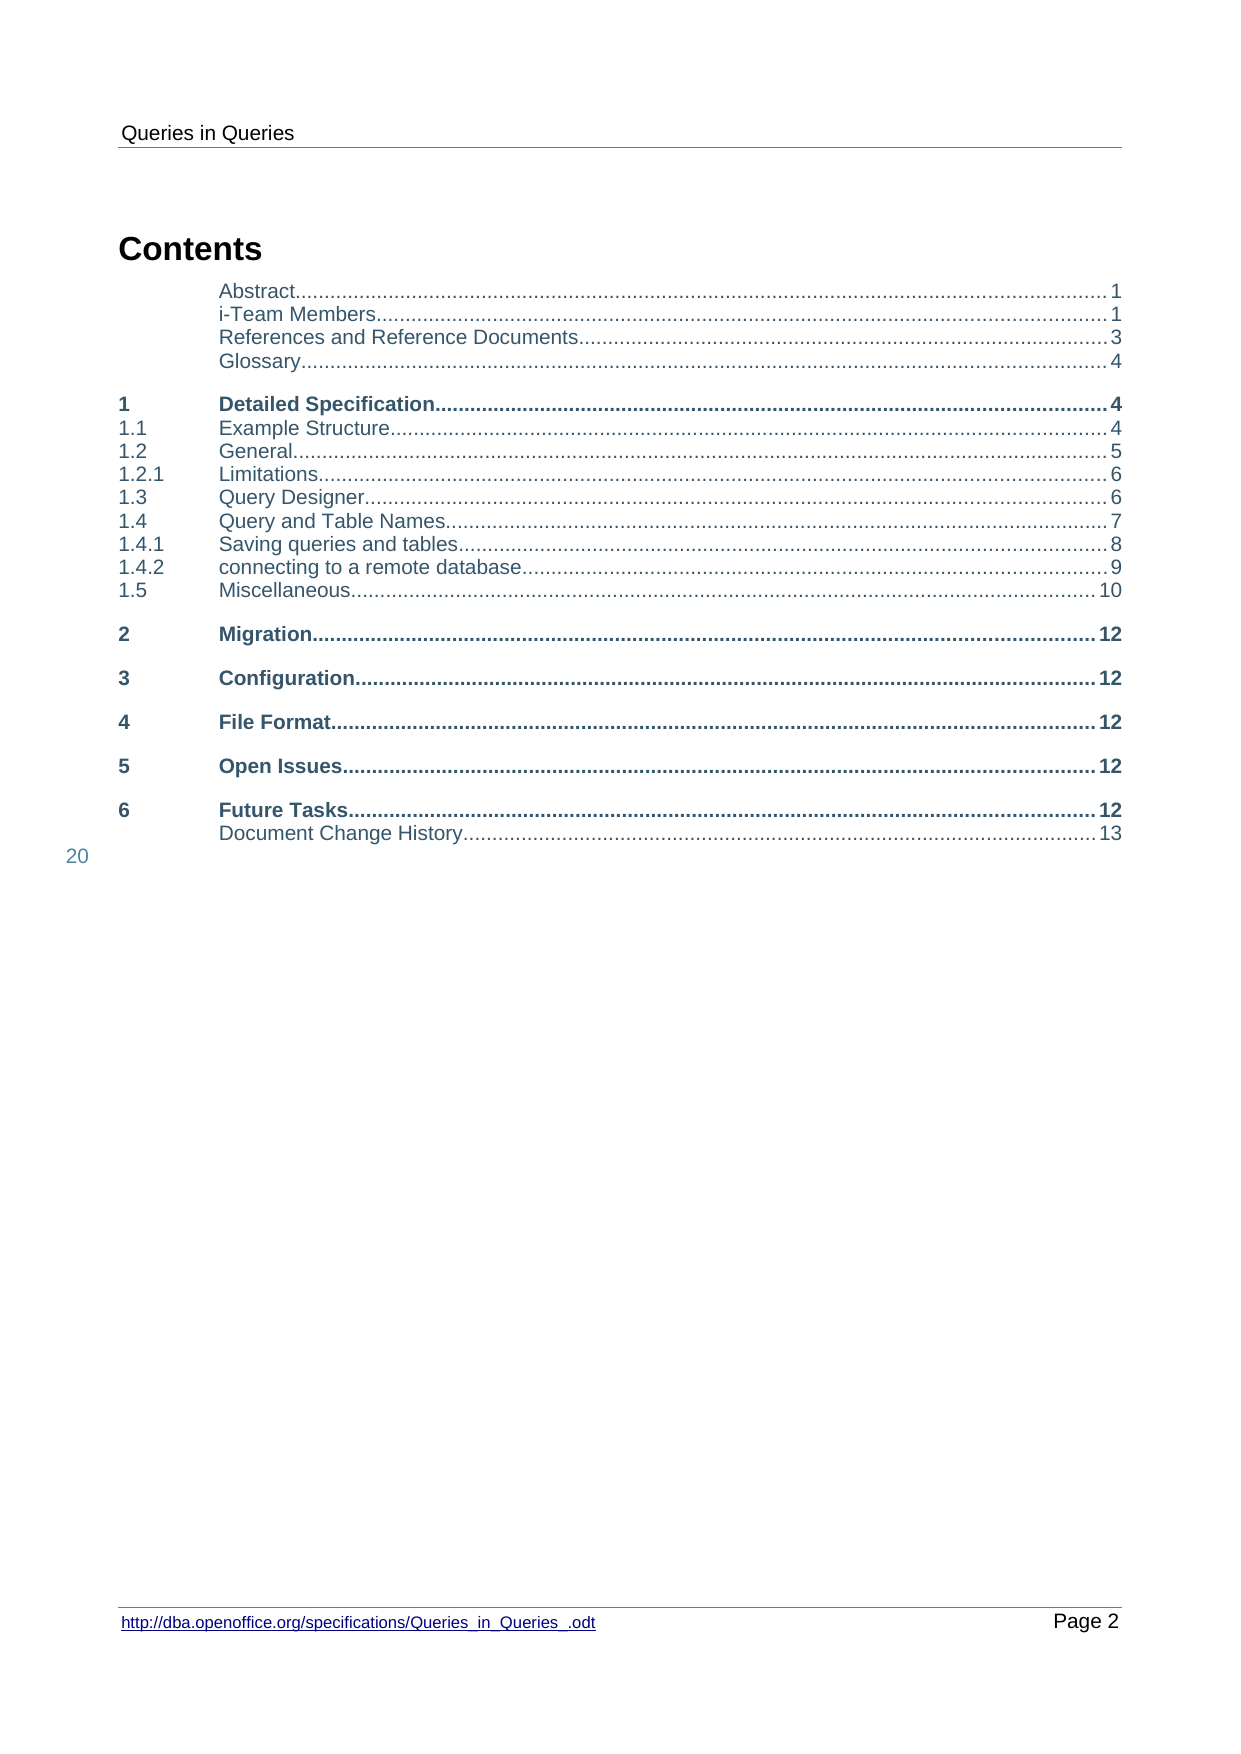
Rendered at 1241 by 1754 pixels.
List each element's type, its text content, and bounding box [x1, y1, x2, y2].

text 6 Future Tasks 12 [118, 798, 1122, 821]
text 1.3 Query Designer 6 [118, 486, 1122, 509]
text i-Team Members 1 [118, 303, 1122, 326]
text References and Reference Documents 3 [118, 326, 1122, 349]
text 1.4.2 connecting to a remote database 9 [118, 556, 1122, 579]
text 1 Detailed Specification 4 [118, 393, 1122, 416]
text Document Change History 13 [118, 821, 1122, 844]
text 1.1 Example Structure 4 [118, 416, 1122, 439]
text 3 Configuration 12 [118, 667, 1122, 690]
text Abstract 1 [118, 279, 1122, 303]
text 5 Open Issues 12 [118, 754, 1122, 777]
text Glossary 4 [118, 349, 1122, 372]
text 1.2 General 5 [118, 439, 1122, 463]
text 2 Migration 12 [118, 623, 1122, 646]
text 1.4 Query and Table Names 7 [118, 509, 1122, 532]
subtitle Contents [118, 230, 1122, 267]
text 4 File Format 12 [118, 710, 1122, 734]
text 1.5 Miscellaneous 10 [118, 579, 1122, 602]
text 1.2.1 Limitations 6 [118, 463, 1122, 486]
text 1.4.1 Saving queries and tables 8 [118, 532, 1122, 556]
